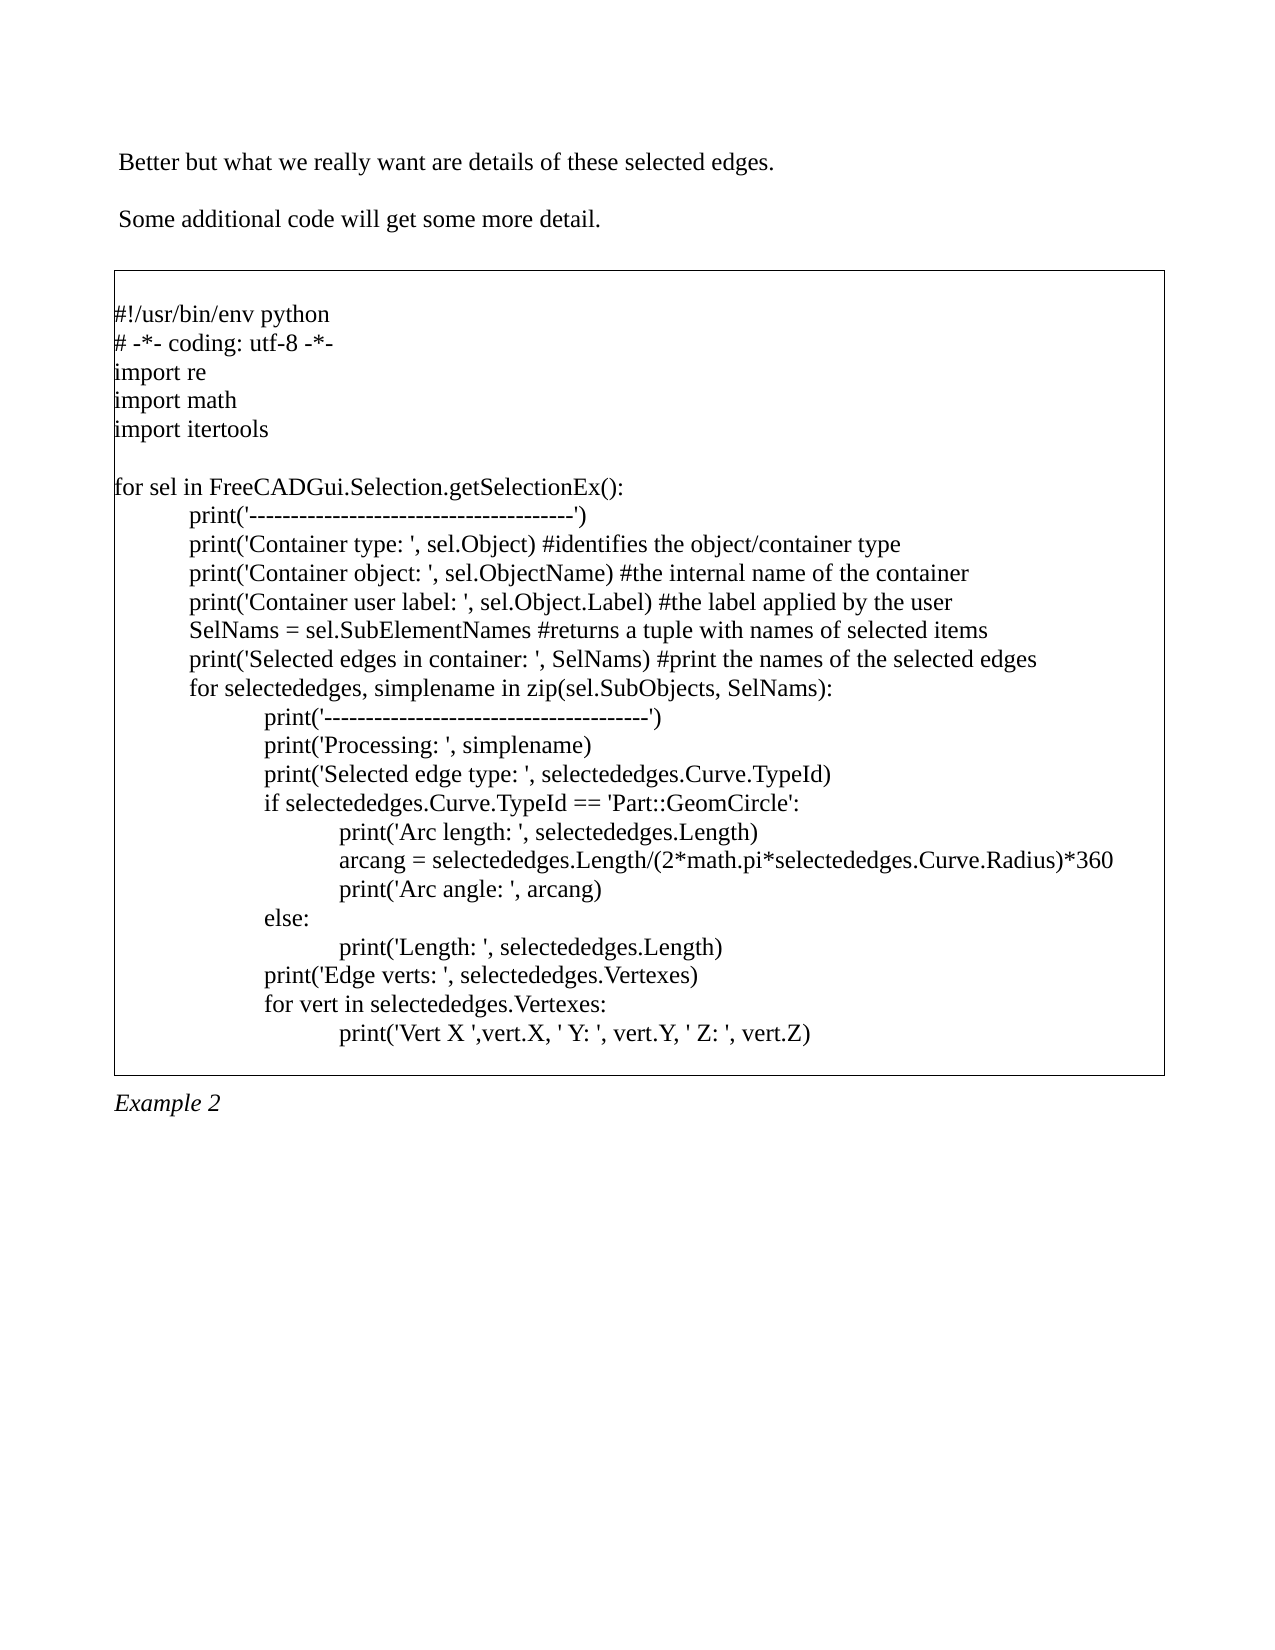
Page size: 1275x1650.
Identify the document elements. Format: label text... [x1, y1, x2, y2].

text Better but what we really want are details of these selected edges. [118, 147, 1157, 176]
text Some additional code will get some more detail. [118, 204, 1157, 233]
text Example 2 [115, 283, 1164, 1075]
text Example 2 [114, 1076, 1164, 1117]
